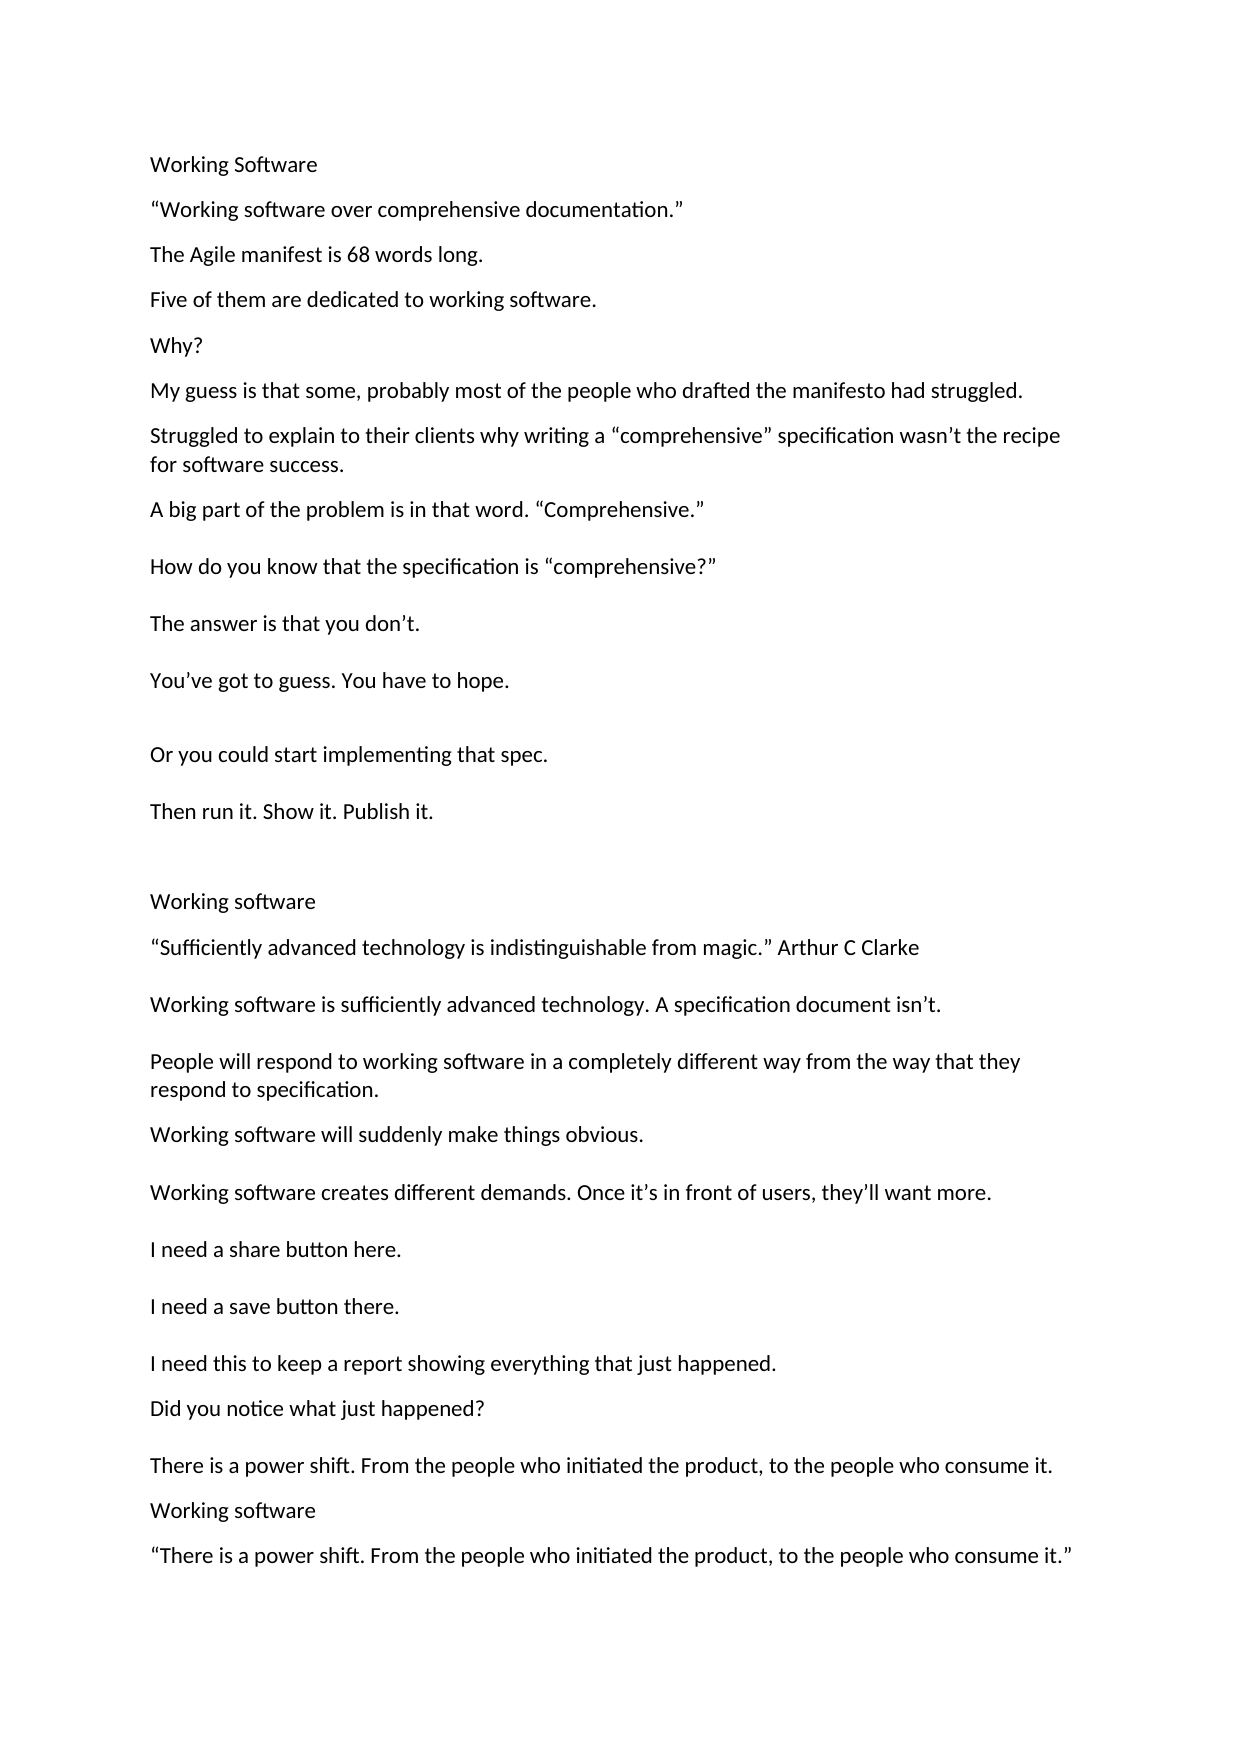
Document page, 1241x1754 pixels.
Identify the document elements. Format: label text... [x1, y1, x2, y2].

text Struggled to explain to their clients why writing a “comprehensive” specification wasn’t the recipe for software success. [150, 421, 1090, 478]
text Working Software [150, 150, 1090, 178]
text Did you notice what just happened? There is a power shift. From the people who initiated the product, to the people who consume it. [150, 1394, 1090, 1479]
text A big part of the problem is in that word. “Comprehensive.” How do you know that the specification is “comprehensive?” The answer is that you don’t. You’ve got to guess. You have to hope. [150, 495, 1090, 723]
text Working software will suddenly make things obvious. Working software creates different demands. Once it’s in front of users, they’ll want more. I need a share button here. I need a save button there. I need this to keep a report showing everything that just happened. [150, 1121, 1090, 1377]
text The Agile manifest is 68 words long. [150, 240, 1090, 268]
text “There is a power shift. From the people who initiated the product, to the people who consume it.” [150, 1542, 1090, 1598]
text Working software [150, 1496, 1090, 1524]
text Why? [150, 331, 1090, 359]
text Five of them are dedicated to working software. [150, 286, 1090, 314]
text “Working software over comprehensive documentation.” [150, 195, 1090, 223]
text “Sufficiently advanced technology is indistinguishable from magic.” Arthur C Clarke Working software is sufficiently advanced technology. A specification document isn’t. People will respond to working software in a completely different way from the way that they respond to specification. [150, 933, 1090, 1103]
text Working software [150, 887, 1090, 916]
text Or you could start implementing that spec. Then run it. Show it. Publish it. [150, 740, 1090, 825]
text My guess is that some, probably most of the people who drafted the manifesto had struggled. [150, 376, 1090, 404]
